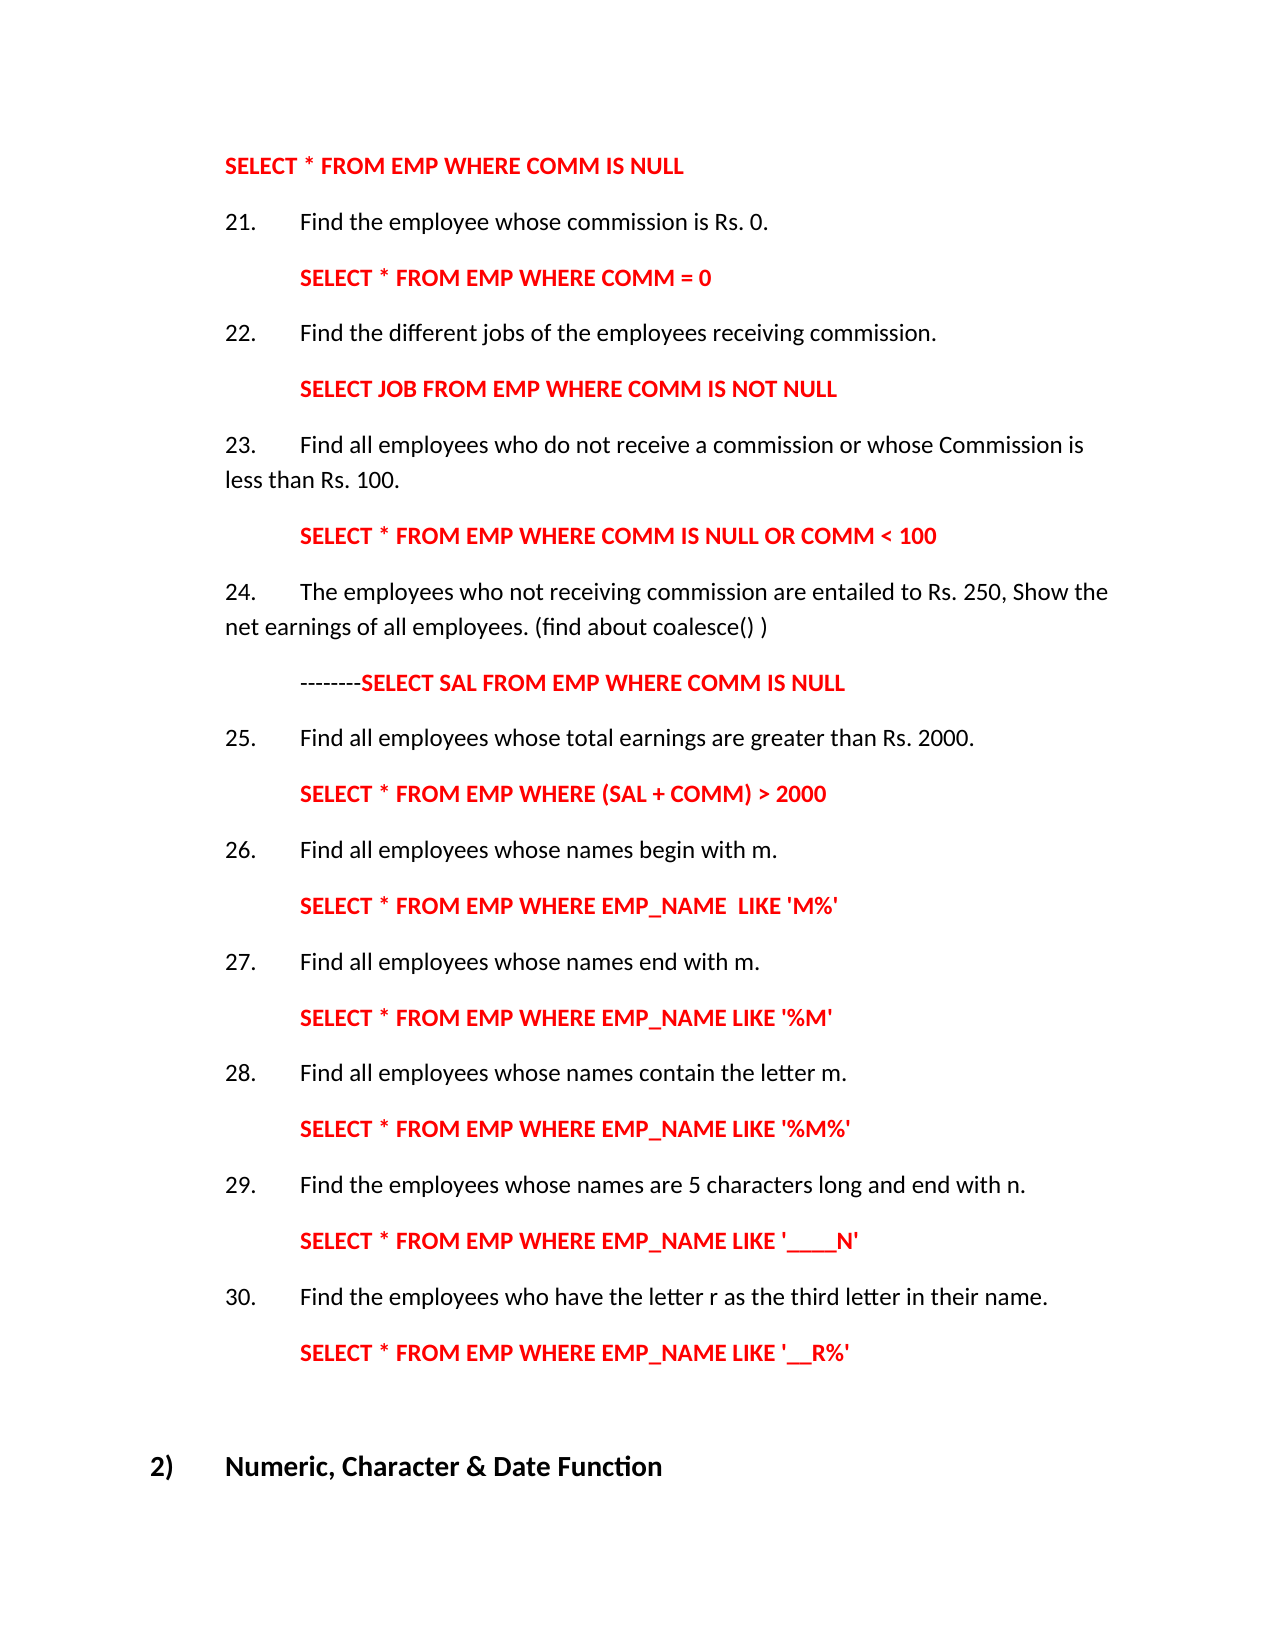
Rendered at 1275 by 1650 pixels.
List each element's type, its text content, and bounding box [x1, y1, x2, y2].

text SELECT * FROM EMP WHERE EMP_NAME LIKE 'M%' [225, 890, 1125, 921]
text 25. Find all employees whose total earnings are greater than Rs. 2000. [225, 722, 1125, 753]
text 29. Find the employees whose names are 5 characters long and end with n. [225, 1169, 1125, 1200]
text SELECT * FROM EMP WHERE EMP_NAME LIKE '%M' [225, 1002, 1125, 1032]
text 26. Find all employees whose names begin with m. [225, 834, 1125, 865]
text SELECT * FROM EMP WHERE COMM IS NULL OR COMM < 100 [225, 520, 1125, 551]
text 27. Find all employees whose names end with m. [225, 946, 1125, 976]
text SELECT * FROM EMP WHERE COMM = 0 [225, 262, 1125, 292]
text SELECT * FROM EMP WHERE EMP_NAME LIKE '%M%' [225, 1113, 1125, 1144]
text 23. Find all employees who do not receive a commission or whose Commission is less than Rs. 100. [225, 429, 1125, 495]
text 2) Numeric, Character & Date Function [150, 1448, 1125, 1484]
text SELECT JOB FROM EMP WHERE COMM IS NOT NULL [225, 373, 1125, 404]
text SELECT * FROM EMP WHERE (SAL + COMM) > 2000 [225, 778, 1125, 809]
text SELECT * FROM EMP WHERE EMP_NAME LIKE '____N' [225, 1225, 1125, 1256]
text 28. Find all employees whose names contain the letter m. [225, 1057, 1125, 1088]
text 21. Find the employee whose commission is Rs. 0. [225, 206, 1125, 236]
text 24. The employees who not receiving commission are entailed to Rs. 250, Show the net earnings of all employees. (find about coalesce() ) [225, 576, 1125, 641]
text 22. Find the different jobs of the employees receiving commission. [225, 317, 1125, 348]
text 30. Find the employees who have the letter r as the third letter in their name. [225, 1281, 1125, 1311]
text --------SELECT SAL FROM EMP WHERE COMM IS NULL [225, 667, 1125, 697]
text SELECT * FROM EMP WHERE EMP_NAME LIKE '__R%' [225, 1337, 1125, 1367]
text SELECT * FROM EMP WHERE COMM IS NULL [225, 150, 1125, 181]
